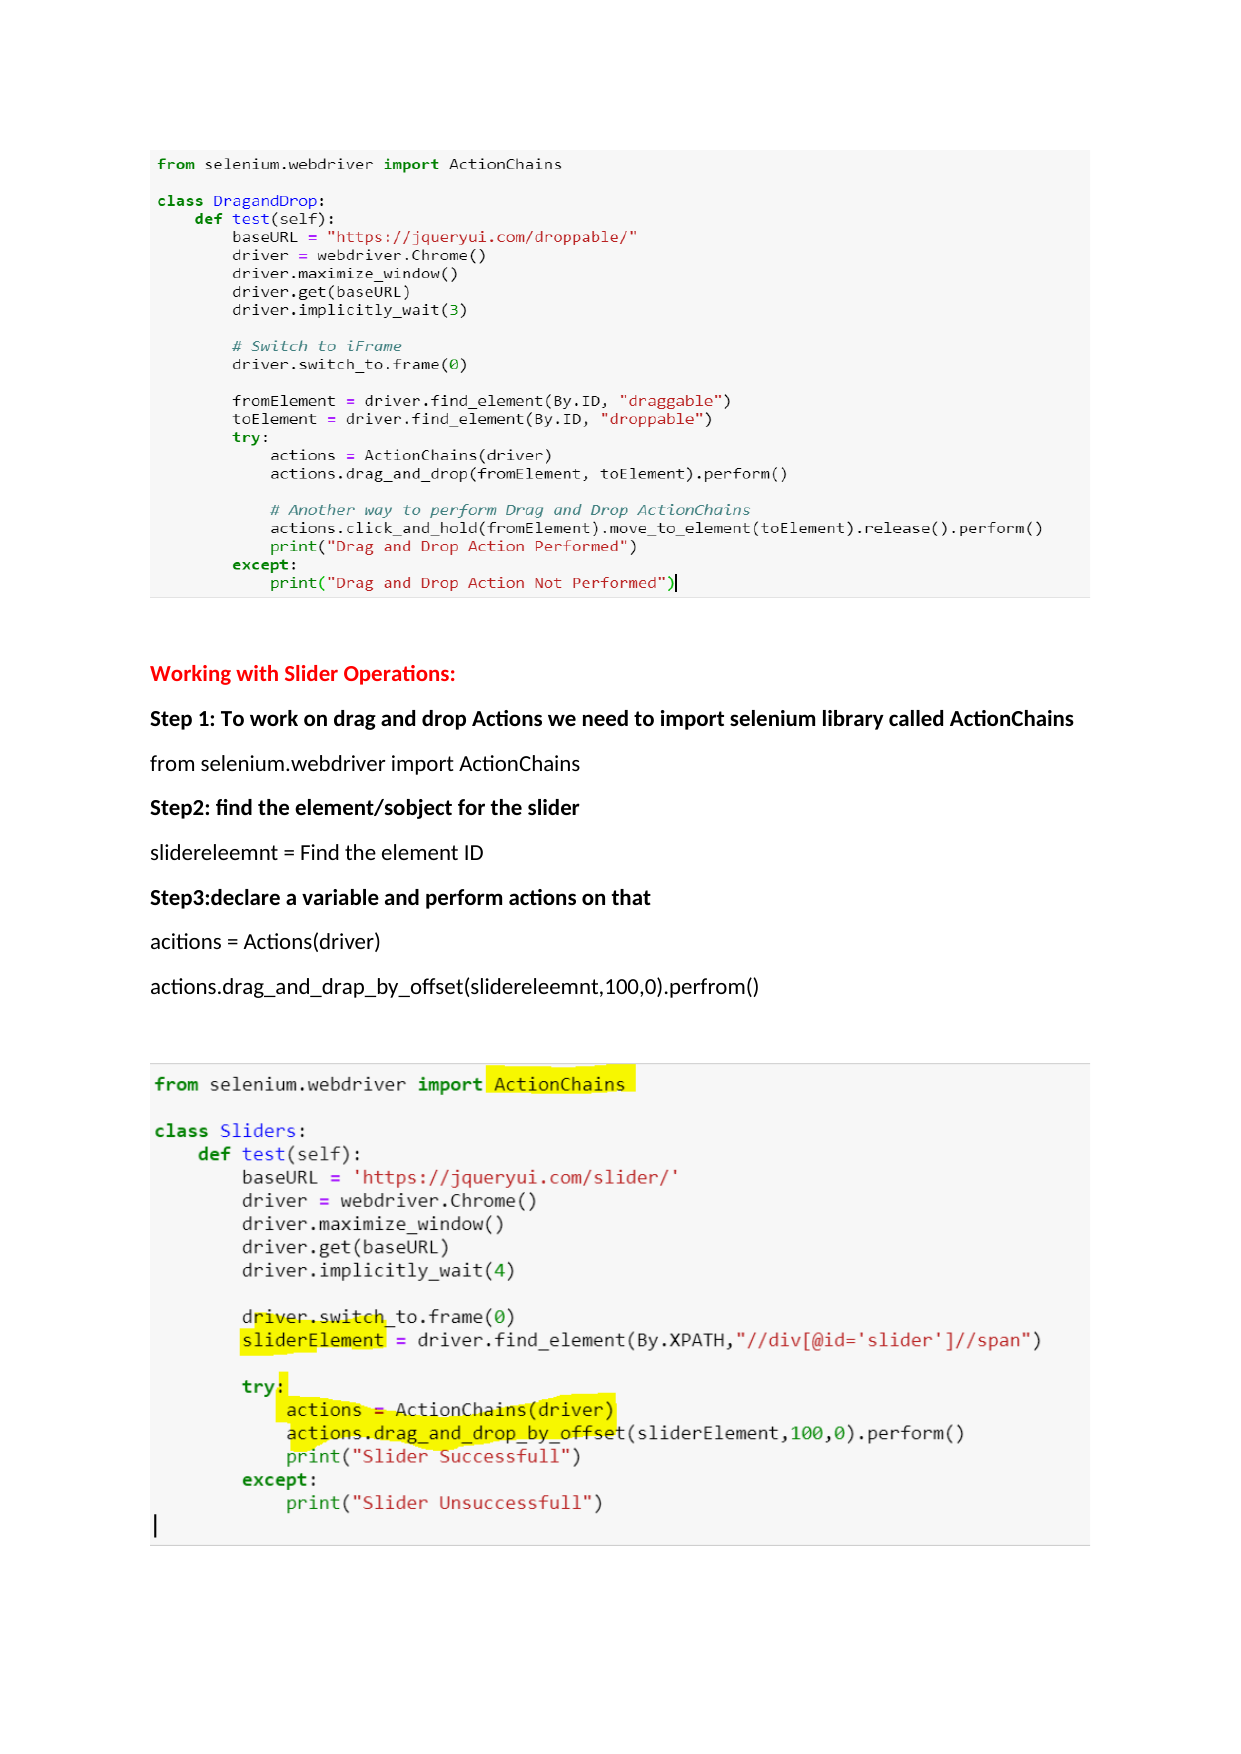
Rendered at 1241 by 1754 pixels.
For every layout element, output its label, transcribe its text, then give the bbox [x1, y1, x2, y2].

text actions.drag_and_drap_by_offset(slidereleemnt,100,0).perfrom() [150, 972, 1090, 1000]
text from selenium.webdriver import ActionChains [150, 749, 1090, 777]
text acitions = Actions(driver) [150, 927, 1090, 955]
text slidereleemnt = Find the element ID [150, 838, 1090, 866]
text Step 1: To work on drag and drop Actions we need to import selenium library called ActionChains [150, 704, 1090, 732]
text Working with Slider Operations: [150, 659, 1090, 687]
text Step2: find the element/sobject for the slider [150, 793, 1090, 821]
text Step3:declare a variable and perform actions on that [150, 883, 1090, 911]
